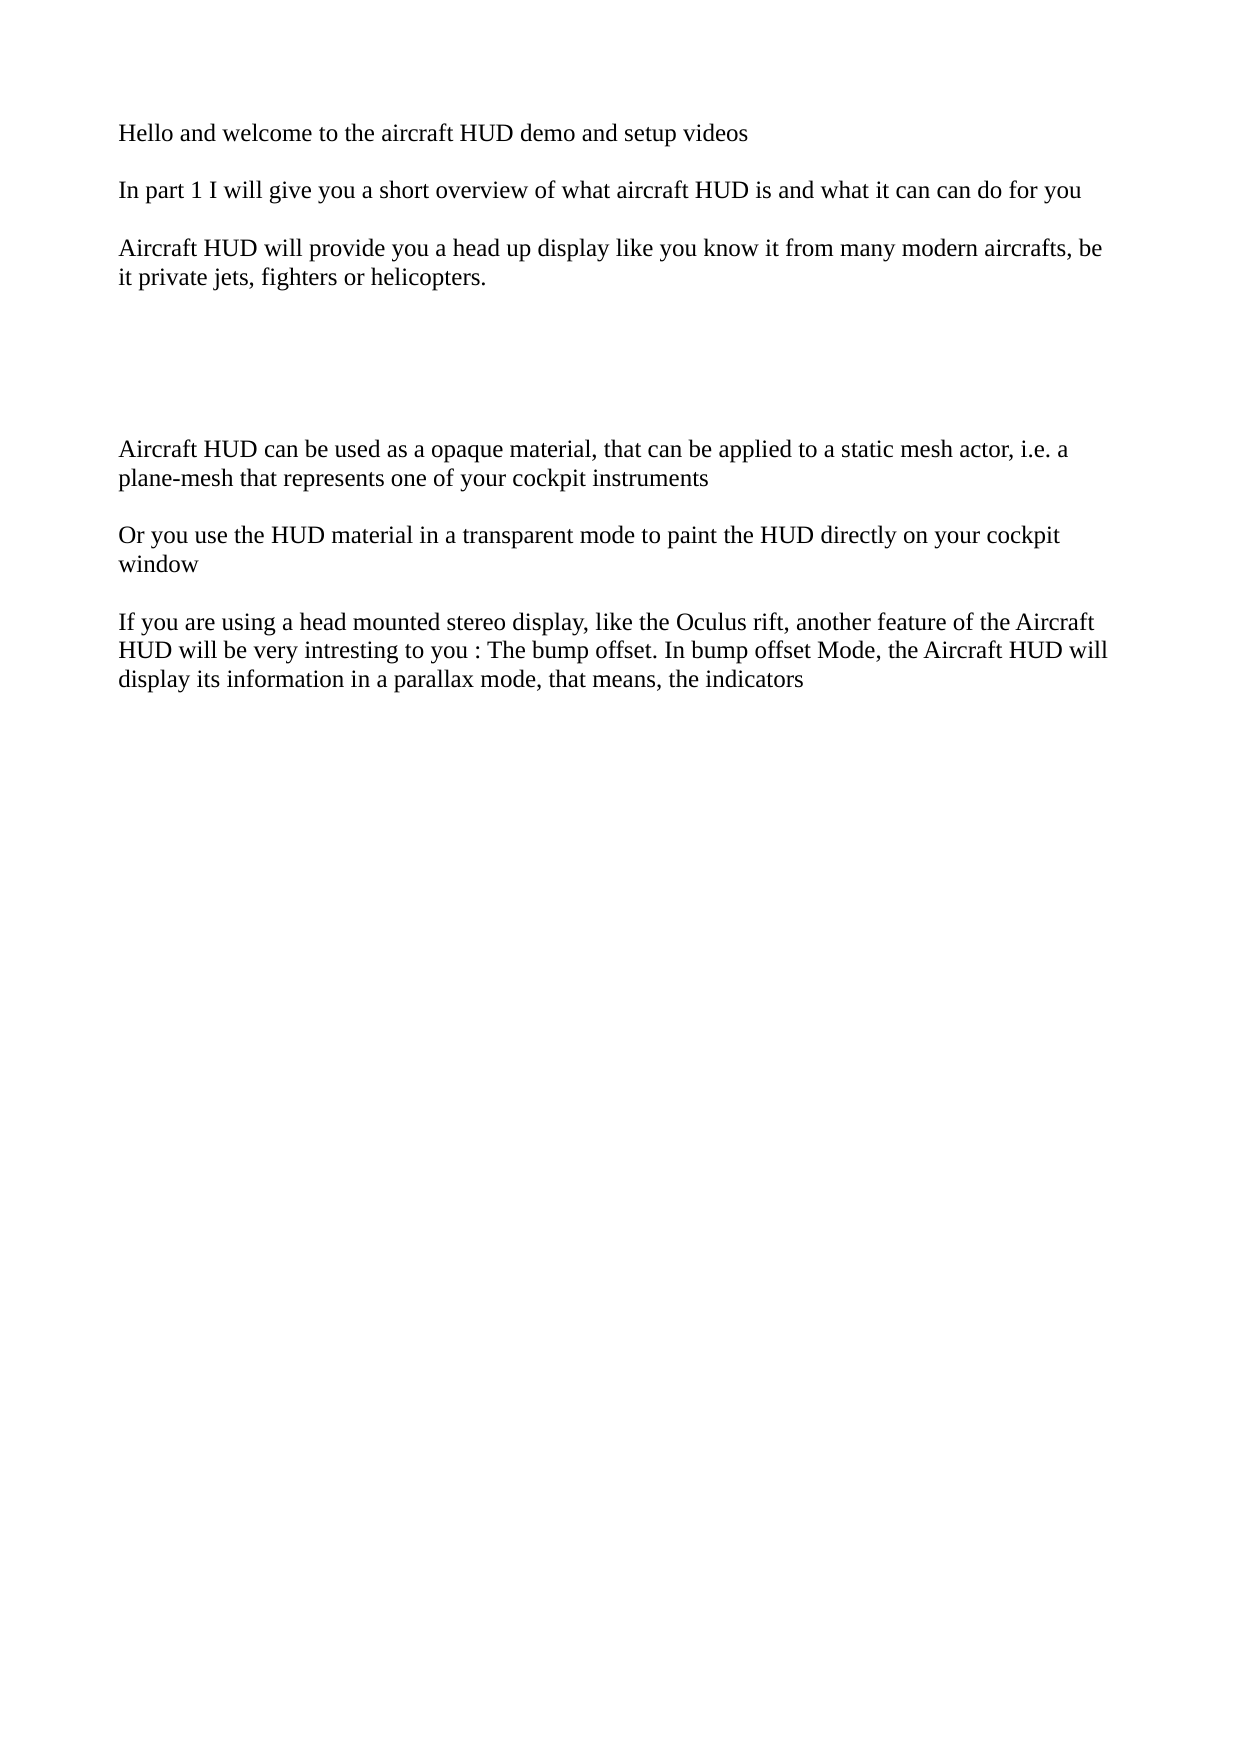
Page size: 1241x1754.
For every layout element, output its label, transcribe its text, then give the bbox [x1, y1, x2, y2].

text Aircraft HUD can be used as a opaque material, that can be applied to a static mesh actor, i.e. a plane-mesh that represents one of your cockpit instruments [118, 434, 1122, 492]
text In part 1 I will give you a short overview of what aircraft HUD is and what it can can do for you [118, 176, 1122, 204]
text Aircraft HUD will provide you a head up display like you know it from many modern aircrafts, be it private jets, fighters or helicopters. [118, 233, 1122, 291]
text Hello and welcome to the aircraft HUD demo and setup videos [118, 118, 1122, 147]
text Or you use the HUD material in a transparent mode to paint the HUD directly on your cockpit window [118, 521, 1122, 578]
text If you are using a head mounted stereo display, like the Oculus rift, another feature of the Aircraft HUD will be very intresting to you : The bump offset. In bump offset Mode, the Aircraft HUD will display its information in a parallax mode, that means, the indicators [118, 607, 1122, 693]
